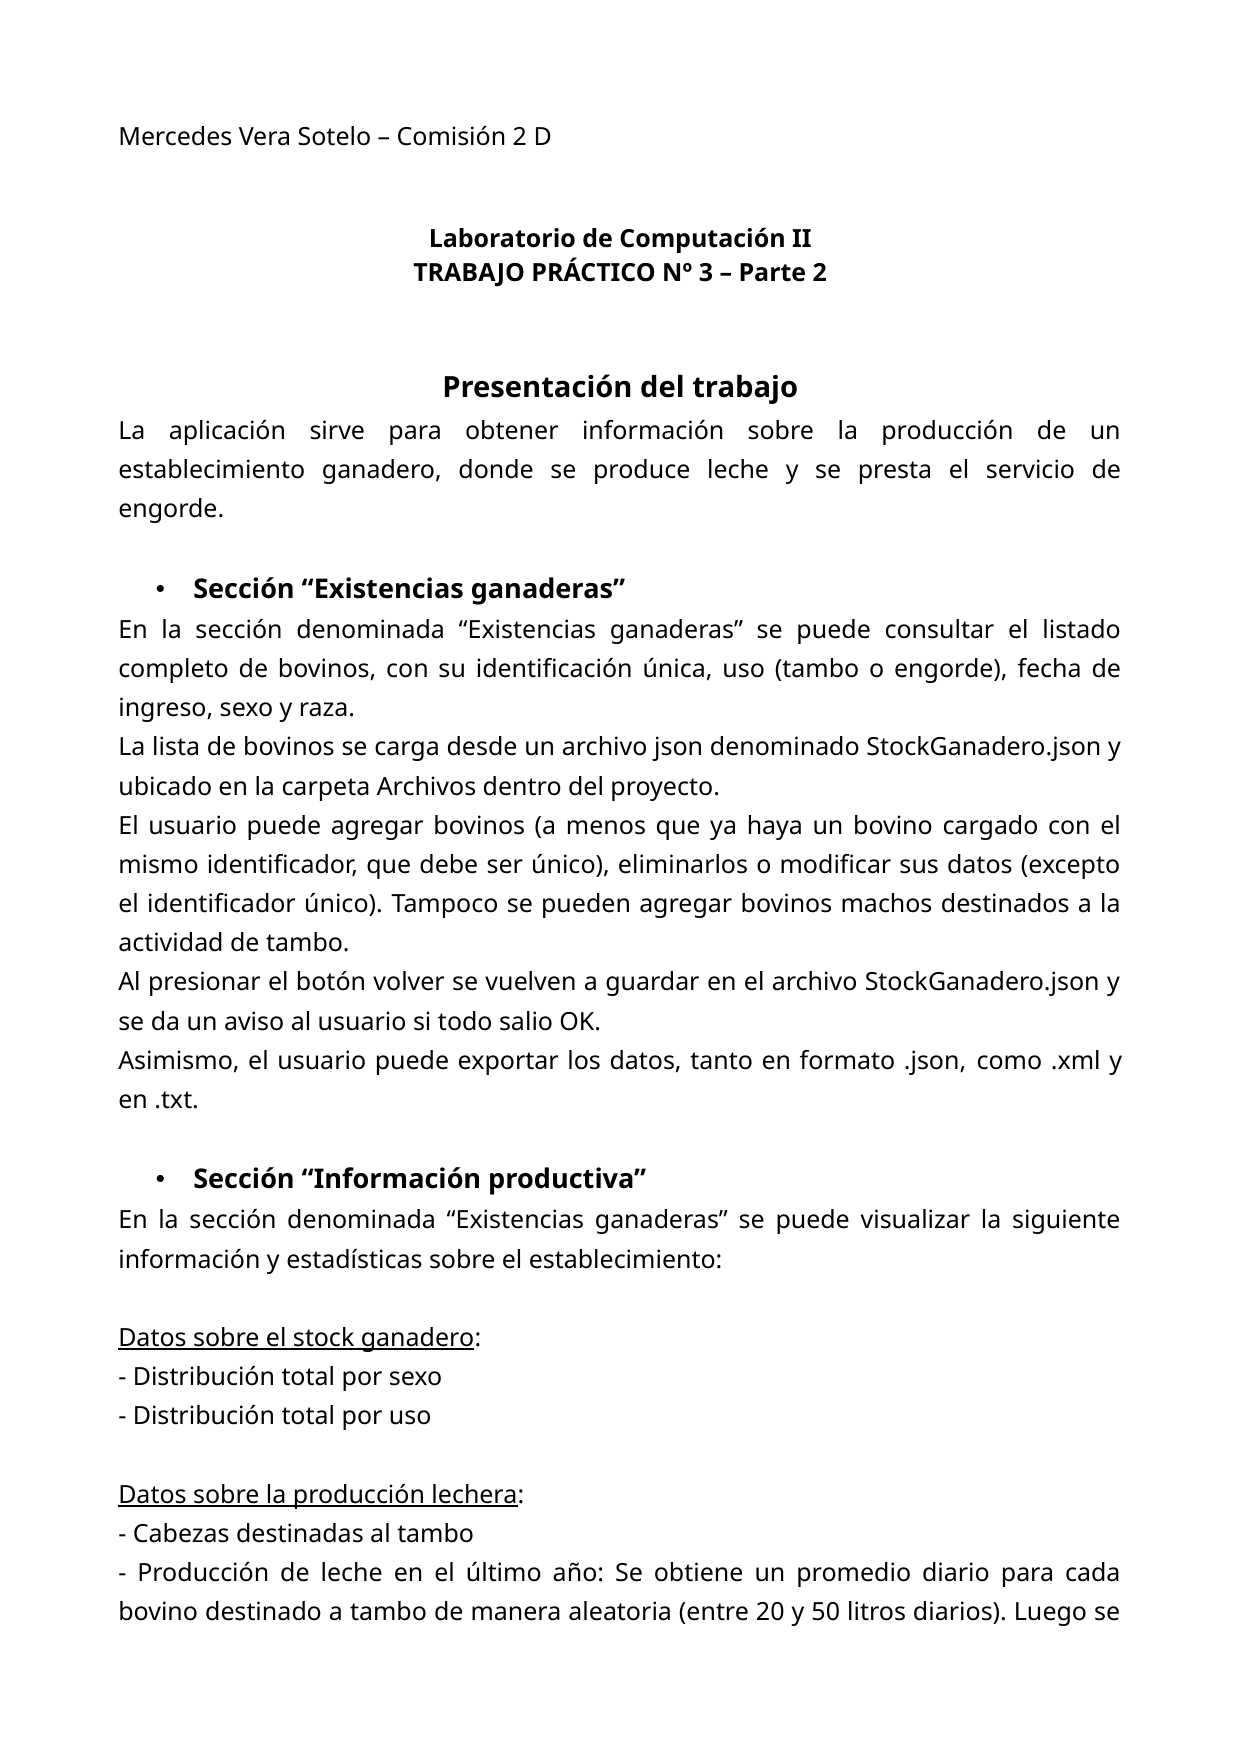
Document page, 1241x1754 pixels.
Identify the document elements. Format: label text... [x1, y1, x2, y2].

text - Distribución total por sexo [118, 1359, 1122, 1393]
text Mercedes Vera Sotelo – Comisión 2 D [118, 118, 1122, 152]
text - Cabezas destinadas al tambo [118, 1516, 1122, 1549]
text Laboratorio de Computación II [118, 220, 1122, 254]
list Sección “Existencias ganaderas” [156, 569, 1122, 606]
text El usuario puede agregar bovinos (a menos que ya haya un bovino cargado con el mismo identificador, que debe ser único), eliminarlos o modificar sus datos (excepto el identificador único). Tampoco se pueden agregar bovinos machos destinados a la actividad de tambo. [118, 807, 1122, 959]
text La lista de bovinos se carga desde un archivo json denominado StockGanadero.json y ubicado en la carpeta Archivos dentro del proyecto. [118, 729, 1122, 802]
text Asimismo, el usuario puede exportar los datos, tanto en formato .json, como .xml y en .txt. [118, 1042, 1122, 1116]
text Datos sobre el stock ganadero: [118, 1320, 1122, 1354]
text Presentación del trabajo [118, 367, 1122, 406]
text En la sección denominada “Existencias ganaderas” se puede consultar el listado completo de bovinos, con su identificación única, uso (tambo o engorde), fecha de ingreso, sexo y raza. [118, 611, 1122, 724]
text En la sección denominada “Existencias ganaderas” se puede visualizar la siguiente información y estadísticas sobre el establecimiento: [118, 1202, 1122, 1275]
list Sección “Información productiva” [156, 1160, 1122, 1197]
text Datos sobre la producción lechera: [118, 1476, 1122, 1510]
text - Distribución total por uso [118, 1398, 1122, 1432]
text - Producción de leche en el último año: Se obtiene un promedio diario para cada bovino destinado a tambo de manera aleatoria (entre 20 y 50 litros diarios). Luego se [118, 1555, 1122, 1628]
text Al presionar el botón volver se vuelven a guardar en el archivo StockGanadero.json y se da un aviso al usuario si todo salio OK. [118, 964, 1122, 1037]
text TRABAJO PRÁCTICO Nº 3 – Parte 2 [118, 254, 1122, 288]
text La aplicación sirve para obtener información sobre la producción de un establecimiento ganadero, donde se produce leche y se presta el servicio de engorde. [118, 412, 1122, 525]
